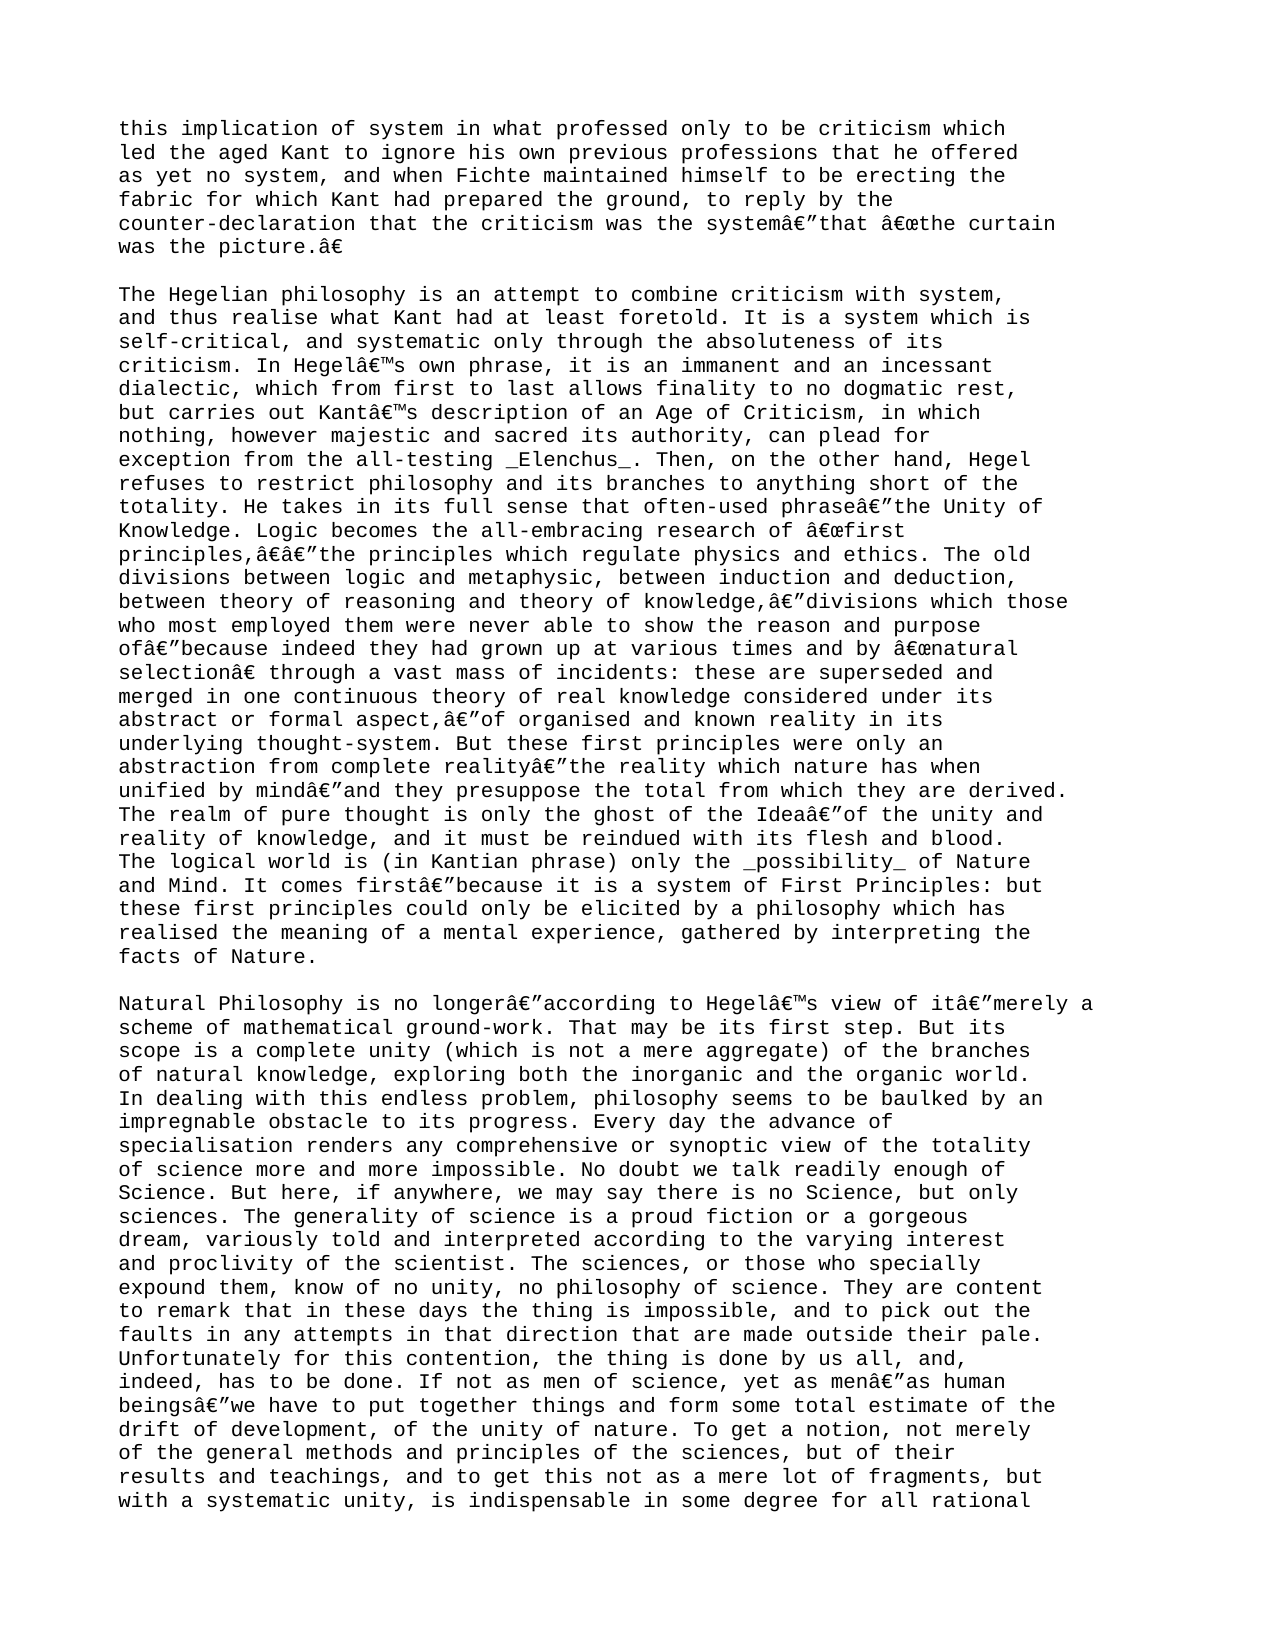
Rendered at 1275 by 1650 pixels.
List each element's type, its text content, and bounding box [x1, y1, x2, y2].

text beingsâ€”we have to put together things and form some total estimate of the [118, 1395, 1157, 1419]
text and Mind. It comes firstâ€”because it is a system of First Principles: but [118, 875, 1157, 898]
text self-critical, and systematic only through the absoluteness of its [118, 331, 1157, 354]
text abstraction from complete realityâ€”the reality which nature has when [118, 757, 1157, 780]
text and proclivity of the scientist. The sciences, or those who specially [118, 1253, 1157, 1277]
text The realm of pure thought is only the ghost of the Ideaâ€”of the unity and [118, 804, 1157, 827]
text was the picture.â€ [118, 236, 1157, 260]
text realised the meaning of a mental experience, gathered by interpreting the [118, 922, 1157, 946]
text divisions between logic and metaphysic, between induction and deduction, [118, 567, 1157, 591]
text Knowledge. Logic becomes the all-embracing research of â€œfirst [118, 520, 1157, 544]
text results and teachings, and to get this not as a mere lot of fragments, but [118, 1466, 1157, 1489]
text principles,â€â€”the principles which regulate physics and ethics. The old [118, 544, 1157, 567]
text fabric for which Kant had prepared the ground, to reply by the [118, 189, 1157, 213]
text facts of Nature. [118, 946, 1157, 969]
text these first principles could only be elicited by a philosophy which has [118, 898, 1157, 922]
text sciences. The generality of science is a proud fiction or a gorgeous [118, 1206, 1157, 1229]
text drift of development, of the unity of nature. To get a notion, not merely [118, 1419, 1157, 1442]
text abstract or formal aspect,â€”of organised and known reality in its [118, 709, 1157, 733]
text scope is a complete unity (which is not a mere aggregate) of the branches [118, 1040, 1157, 1064]
text criticism. In Hegelâ€™s own phrase, it is an immanent and an incessant [118, 354, 1157, 378]
text faults in any attempts in that direction that are made outside their pale. [118, 1324, 1157, 1348]
text Natural Philosophy is no longerâ€”according to Hegelâ€™s view of itâ€”merely a [118, 993, 1157, 1017]
text exception from the all-testing _Elenchus_. Then, on the other hand, Hegel [118, 449, 1157, 473]
text In dealing with this endless problem, philosophy seems to be baulked by an [118, 1088, 1157, 1111]
text and thus realise what Kant had at least foretold. It is a system which is [118, 307, 1157, 331]
text as yet no system, and when Fichte maintained himself to be erecting the [118, 165, 1157, 189]
text but carries out Kantâ€™s description of an Age of Criticism, in which [118, 402, 1157, 426]
text nothing, however majestic and sacred its authority, can plead for [118, 426, 1157, 449]
text reality of knowledge, and it must be reindued with its flesh and blood. [118, 827, 1157, 851]
text Unfortunately for this contention, the thing is done by us all, and, [118, 1348, 1157, 1371]
text dialectic, which from first to last allows finality to no dogmatic rest, [118, 378, 1157, 402]
text with a systematic unity, is indispensable in some degree for all rational [118, 1489, 1157, 1513]
text underlying thought-system. But these first principles were only an [118, 733, 1157, 757]
text between theory of reasoning and theory of knowledge,â€”divisions which those [118, 591, 1157, 615]
text scheme of mathematical ground-work. That may be its first step. But its [118, 1017, 1157, 1040]
text The Hegelian philosophy is an attempt to combine criticism with system, [118, 284, 1157, 307]
text of the general methods and principles of the sciences, but of their [118, 1442, 1157, 1466]
text impregnable obstacle to its progress. Every day the advance of [118, 1111, 1157, 1135]
text indeed, has to be done. If not as men of science, yet as menâ€”as human [118, 1371, 1157, 1395]
text refuses to restrict philosophy and its branches to anything short of the [118, 473, 1157, 496]
text totality. He takes in its full sense that often-used phraseâ€”the Unity of [118, 496, 1157, 520]
text Science. But here, if anywhere, we may say there is no Science, but only [118, 1182, 1157, 1206]
text specialisation renders any comprehensive or synoptic view of the totality [118, 1135, 1157, 1158]
text counter-declaration that the criticism was the systemâ€”that â€œthe curtain [118, 213, 1157, 236]
text led the aged Kant to ignore his own previous professions that he offered [118, 142, 1157, 165]
text dream, variously told and interpreted according to the varying interest [118, 1229, 1157, 1253]
text expound them, know of no unity, no philosophy of science. They are content [118, 1277, 1157, 1300]
text ofâ€”because indeed they had grown up at various times and by â€œnatural [118, 638, 1157, 662]
text merged in one continuous theory of real knowledge considered under its [118, 686, 1157, 709]
text of science more and more impossible. No doubt we talk readily enough of [118, 1158, 1157, 1182]
text unified by mindâ€”and they presuppose the total from which they are derived. [118, 780, 1157, 804]
text to remark that in these days the thing is impossible, and to pick out the [118, 1300, 1157, 1324]
text The logical world is (in Kantian phrase) only the _possibility_ of Nature [118, 851, 1157, 875]
text selectionâ€ through a vast mass of incidents: these are superseded and [118, 662, 1157, 686]
text this implication of system in what professed only to be criticism which [118, 118, 1157, 142]
text of natural knowledge, exploring both the inorganic and the organic world. [118, 1064, 1157, 1088]
text who most employed them were never able to show the reason and purpose [118, 615, 1157, 638]
